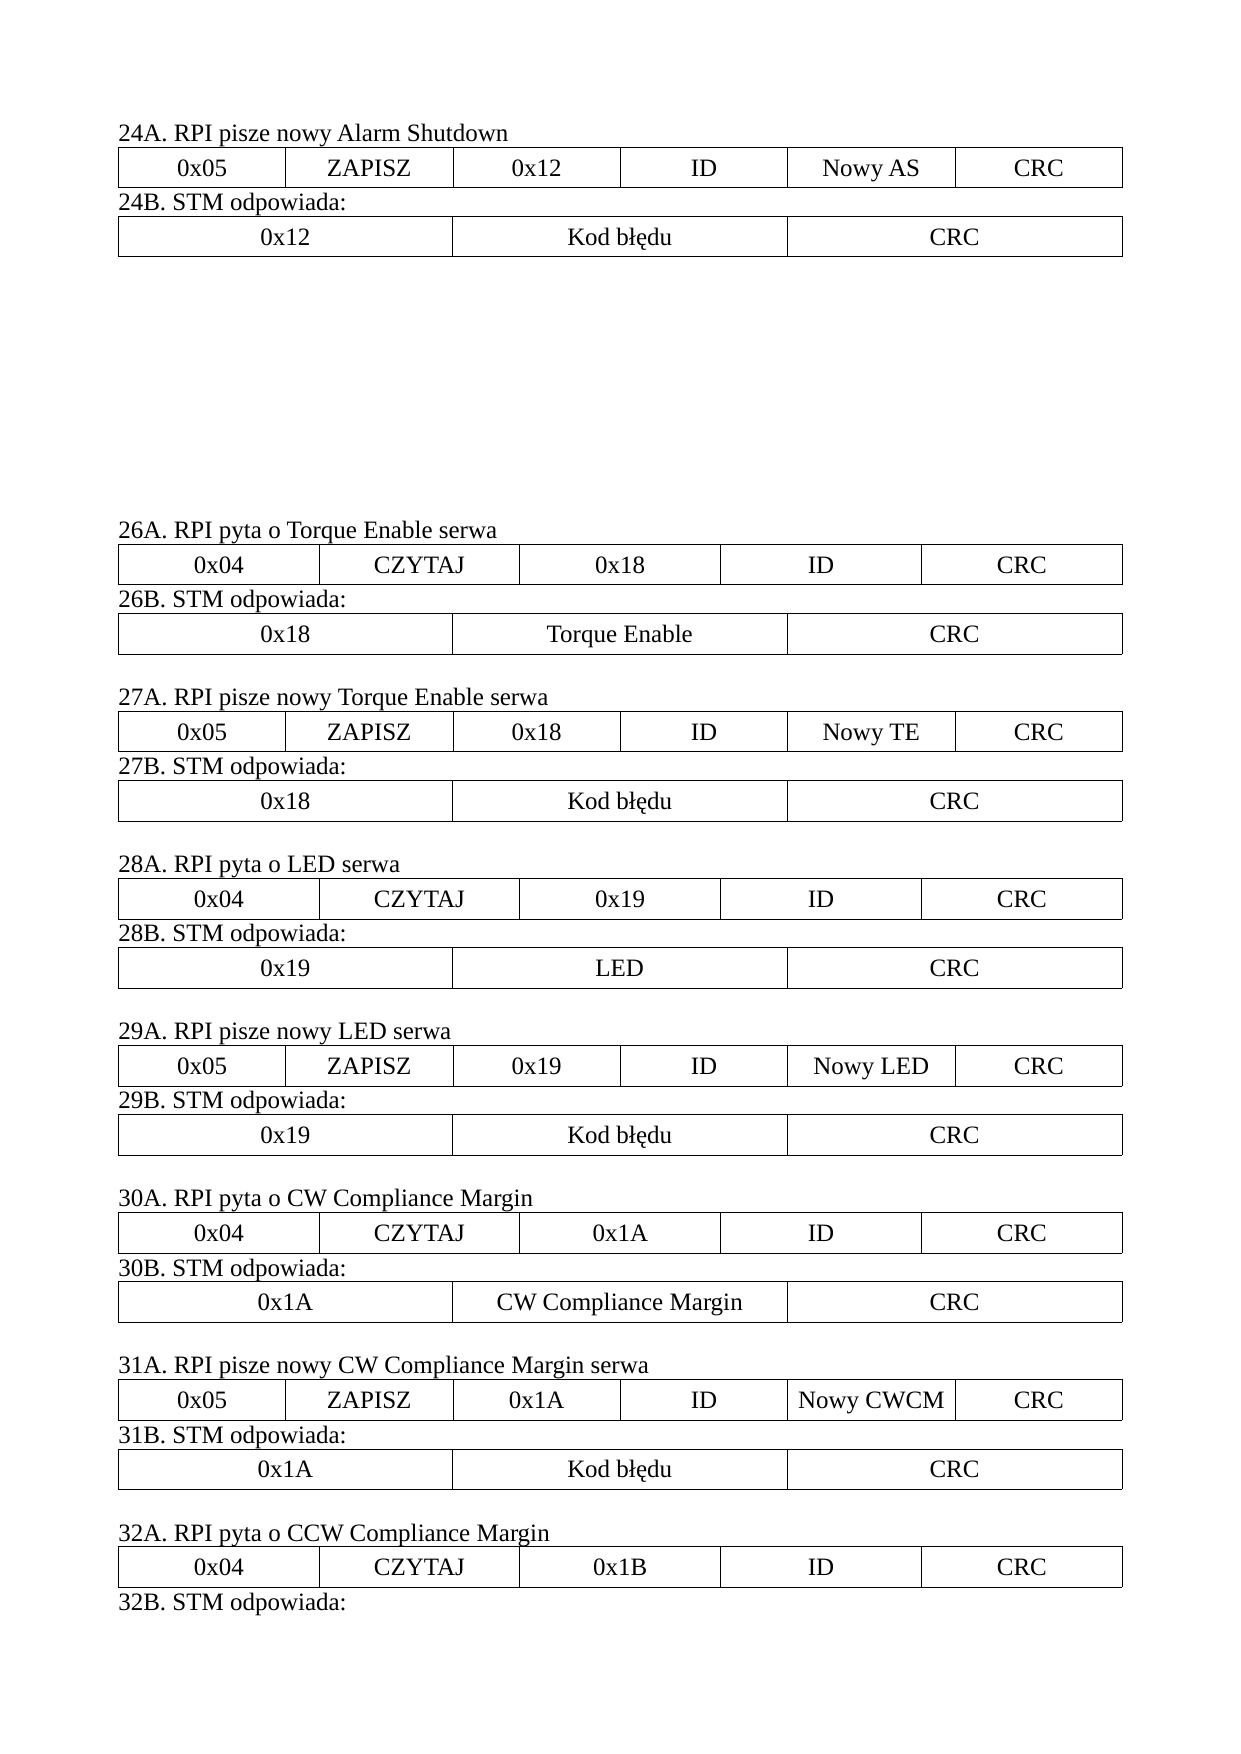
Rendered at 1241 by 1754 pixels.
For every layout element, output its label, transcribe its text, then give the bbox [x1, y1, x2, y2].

table_header 0x04 [119, 1213, 319, 1253]
table_header CRC [922, 1213, 1122, 1253]
text 30A. RPI pyta o CW Compliance Margin [118, 1183, 1122, 1212]
table_header CRC [922, 1547, 1122, 1587]
table_header Torque Enable [453, 614, 787, 653]
table_header CZYTAJ [320, 1213, 519, 1253]
table_header CRC [788, 1282, 1122, 1322]
table_header ID [721, 1213, 921, 1253]
text 24A. RPI pisze nowy Alarm Shutdown [118, 118, 1122, 147]
table_header CRC [922, 879, 1122, 918]
table_header 0x04 [119, 879, 319, 918]
table_header CW Compliance Margin [453, 1282, 787, 1322]
table_header 0x1B [520, 1547, 720, 1587]
text 32B. STM odpowiada: [118, 1588, 1122, 1616]
table_header CZYTAJ [320, 1547, 519, 1587]
text 27A. RPI pisze nowy Torque Enable serwa [118, 682, 1122, 711]
text 26A. RPI pyta o Torque Enable serwa [118, 515, 1122, 544]
table_header 0x18 [454, 712, 620, 751]
table_header 0x04 [119, 1547, 319, 1587]
table_header 0x05 [119, 148, 285, 187]
table_header ZAPISZ [286, 1046, 453, 1086]
table_header ID [721, 1547, 921, 1587]
table_header CRC [956, 148, 1122, 187]
table_header CRC [788, 781, 1122, 821]
table_header ID [721, 879, 921, 918]
table_header Nowy LED [788, 1046, 955, 1086]
table_header Nowy CWCM [788, 1380, 955, 1420]
table_header CRC [956, 1046, 1122, 1086]
table_header Kod błędu [453, 1115, 787, 1155]
table_header ZAPISZ [286, 712, 453, 751]
text 27B. STM odpowiada: [118, 752, 1122, 780]
table_header 0x19 [119, 1115, 452, 1155]
table_header 0x19 [119, 948, 452, 988]
text 28B. STM odpowiada: [118, 920, 1122, 947]
table_header 0x1A [119, 1282, 452, 1322]
table_header ID [621, 1380, 787, 1420]
text 30B. STM odpowiada: [118, 1254, 1122, 1281]
table_header 0x05 [119, 1380, 285, 1420]
table_header Nowy TE [788, 712, 955, 751]
table_header 0x19 [454, 1046, 620, 1086]
table_header CRC [956, 1380, 1122, 1420]
table_header CZYTAJ [320, 545, 519, 584]
table_header 0x1A [520, 1213, 720, 1253]
table_header 0x12 [454, 148, 620, 187]
table_header 0x18 [119, 614, 452, 653]
text 28A. RPI pyta o LED serwa [118, 849, 1122, 878]
text 26B. STM odpowiada: [118, 585, 1122, 613]
table_header 0x19 [520, 879, 720, 918]
table_header CZYTAJ [320, 879, 519, 918]
table_header CRC [788, 948, 1122, 988]
text 32A. RPI pyta o CCW Compliance Margin [118, 1518, 1122, 1546]
table_header CRC [922, 545, 1122, 584]
table_header LED [453, 948, 787, 988]
table_header Kod błędu [453, 217, 787, 256]
table_header CRC [788, 1115, 1122, 1155]
table_header 0x04 [119, 545, 319, 584]
table_header 0x18 [520, 545, 720, 584]
table_header ZAPISZ [286, 1380, 453, 1420]
table_header ID [721, 545, 921, 584]
table_header 0x05 [119, 1046, 285, 1086]
table_header ZAPISZ [286, 148, 453, 187]
table_header 0x18 [119, 781, 452, 821]
table_header CRC [788, 217, 1122, 256]
table_header ID [621, 148, 787, 187]
table_header 0x1A [119, 1450, 452, 1489]
text 29A. RPI pisze nowy LED serwa [118, 1016, 1122, 1045]
text 31B. STM odpowiada: [118, 1421, 1122, 1448]
text 24B. STM odpowiada: [118, 188, 1122, 216]
table_header CRC [788, 1450, 1122, 1489]
text 31A. RPI pisze nowy CW Compliance Margin serwa [118, 1351, 1122, 1379]
table_header 0x05 [119, 712, 285, 751]
table_header Kod błędu [453, 1450, 787, 1489]
table_header CRC [956, 712, 1122, 751]
table_header 0x12 [119, 217, 452, 256]
table_header ID [621, 1046, 787, 1086]
table_header CRC [788, 614, 1122, 653]
table_header Nowy AS [788, 148, 955, 187]
table_header ID [621, 712, 787, 751]
table_header Kod błędu [453, 781, 787, 821]
text 29B. STM odpowiada: [118, 1087, 1122, 1114]
table_header 0x1A [454, 1380, 620, 1420]
